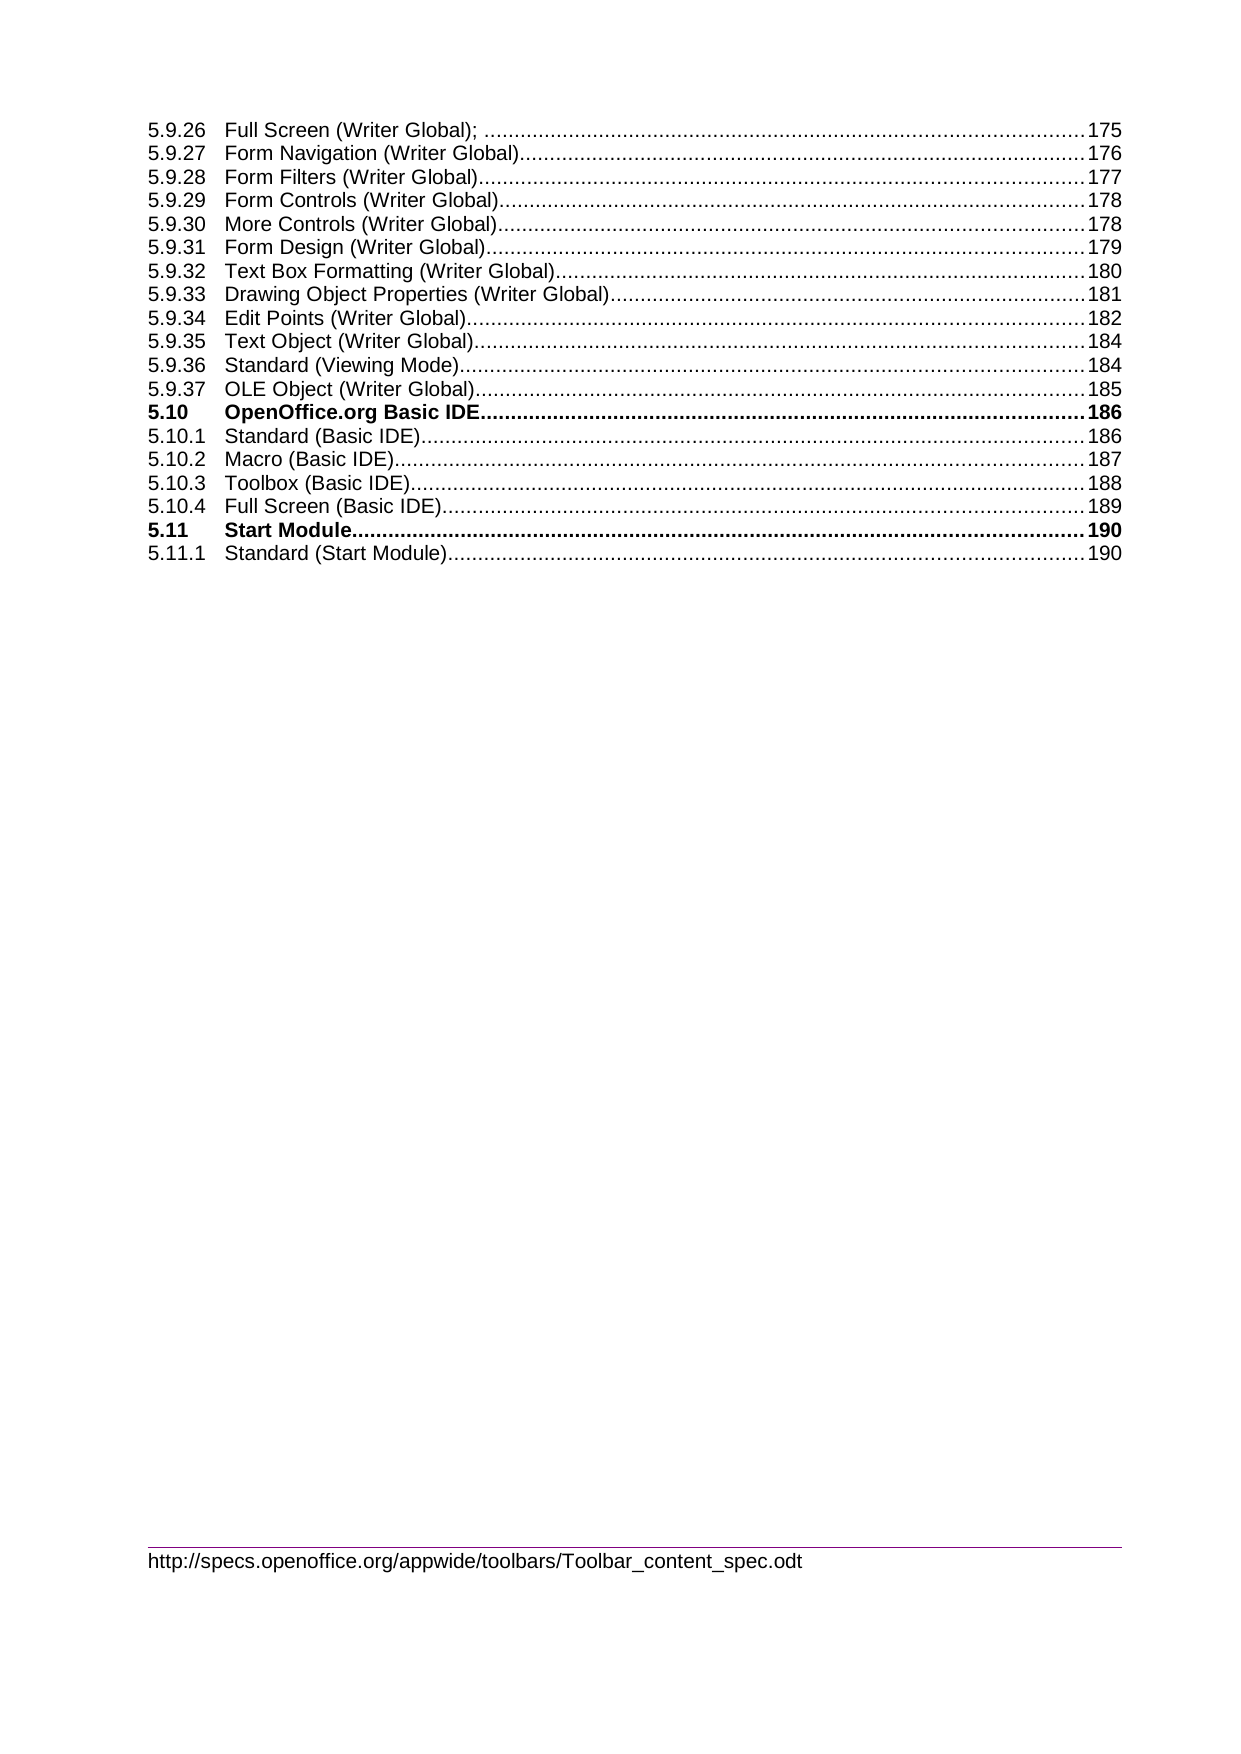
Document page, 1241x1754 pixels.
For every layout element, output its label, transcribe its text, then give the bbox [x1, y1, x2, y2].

text 5.9.27 Form Navigation (Writer Global) 176 [148, 142, 1122, 165]
text 5.10.2 Macro (Basic IDE) 187 [148, 448, 1122, 471]
text 5.10.3 Toolbox (Basic IDE) 188 [148, 471, 1122, 495]
text 5.9.28 Form Filters (Writer Global) 177 [148, 165, 1122, 189]
text 5.9.36 Standard (Viewing Mode) 184 [148, 353, 1122, 377]
text 5.9.33 Drawing Object Properties (Writer Global) 181 [148, 283, 1122, 306]
text 5.10.1 Standard (Basic IDE) 186 [148, 424, 1122, 448]
text 5.9.30 More Controls (Writer Global) 178 [148, 212, 1122, 236]
text 5.10 OpenOffice.org Basic IDE 186 [148, 401, 1122, 424]
text 5.9.35 Text Object (Writer Global) 184 [148, 330, 1122, 353]
text 5.11.1 Standard (Start Module) 190 [148, 542, 1122, 565]
text 5.9.37 OLE Object (Writer Global) 185 [148, 377, 1122, 401]
text 5.9.34 Edit Points (Writer Global) 182 [148, 306, 1122, 330]
text 5.11 Start Module 190 [148, 518, 1122, 542]
text 5.9.26 Full Screen (Writer Global); 175 [148, 118, 1122, 142]
text 5.10.4 Full Screen (Basic IDE) 189 [148, 495, 1122, 518]
text 5.9.32 Text Box Formatting (Writer Global) 180 [148, 259, 1122, 283]
text 5.9.29 Form Controls (Writer Global) 178 [148, 189, 1122, 212]
text 5.9.31 Form Design (Writer Global) 179 [148, 236, 1122, 259]
